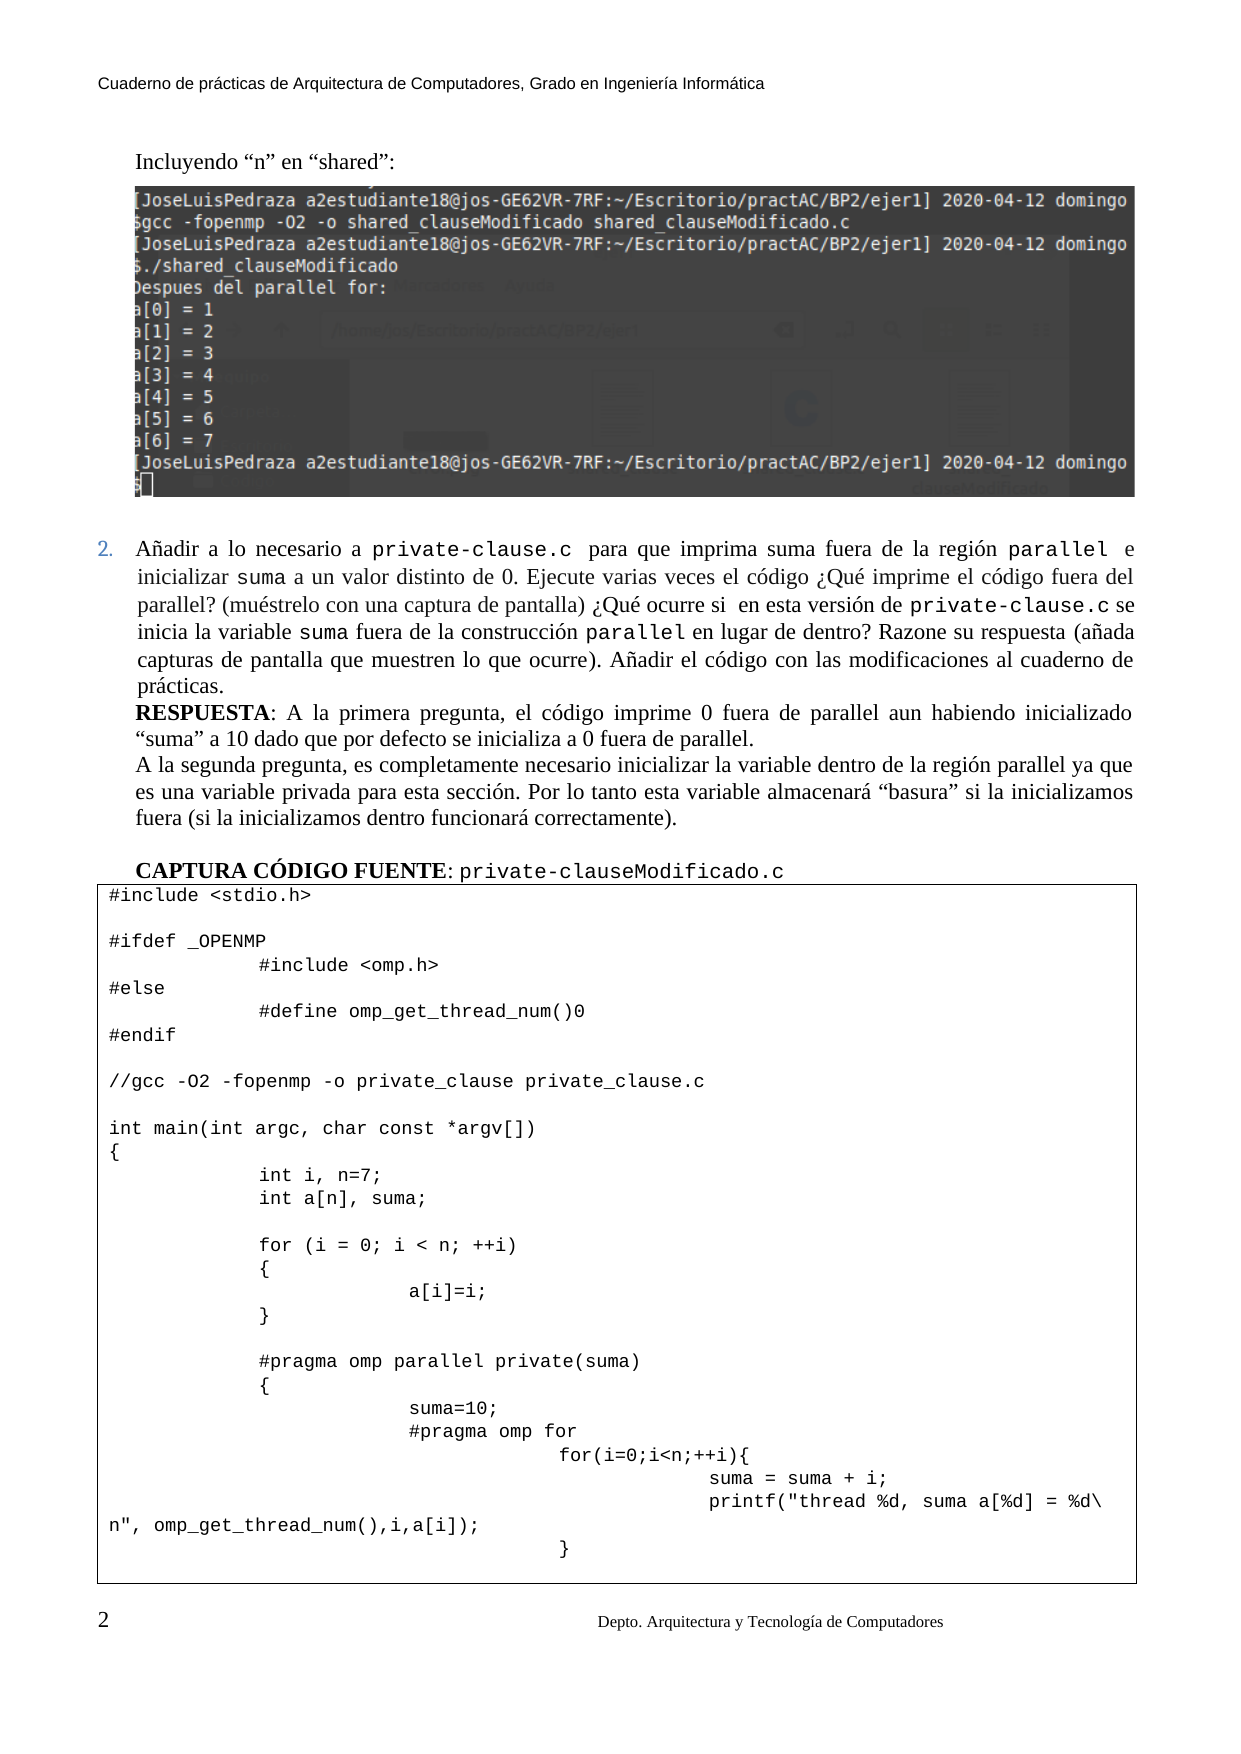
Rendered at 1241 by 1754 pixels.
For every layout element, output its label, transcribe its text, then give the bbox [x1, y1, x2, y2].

text A la segunda pregunta, es completamente necesario inicializar la variable dentro de la región parallel ya que es una variable privada para esta sección. Por lo tanto esta variable almacenará “basura” si la inicializamos fuera (si la inicializamos dentro funcionará correctamente). [135, 751, 1135, 830]
picture [134, 186, 1135, 497]
text RESPUESTA: A la primera pregunta, el código imprime 0 fuera de parallel aun habiendo inicializado “suma” a 10 dado que por defecto se inicializa a 0 fuera de parallel. [135, 699, 1135, 751]
list Incluyendo “n” en “shared”: [135, 148, 1135, 174]
list Añadir a lo necesario a private-clause.c para que imprima suma fuera de la región parallel e inicializar suma a un valor distinto de 0. Ejecute varias veces el código ¿Qué imprime el código fuera del parallel? (muéstrelo con una captura de pantalla) ¿Qué ocurre si en esta versión de private-clause.c se inicia la variable suma fuera de la construcción parallel en lugar de dentro? Razone su respuesta (añada capturas de pantalla que muestren lo que ocurre). Añadir el código con las modificaciones al cuaderno de prácticas. [98, 536, 1135, 699]
table_header #include <stdio.h> #ifdef _OPENMP #include <omp.h> #else #define omp_get_thread_num()0 #endif //gcc -O2 -fopenmp -o private_clause private_clause.c int main(int argc, char const *argv[]) { int i, n=7; int a[n], suma; for (i = 0; i < n; ++i) { a[i]=i; } #pragma omp parallel private(suma) { suma=10; #pragma omp for for(i=0;i<n;++i){ suma = suma + i; printf("thread %d, suma a[%d] = %d\n", omp_get_thread_num(),i,a[i]); } [98, 885, 1136, 1583]
text CAPTURA CÓDIGO FUENTE: private-clauseModificado.c [135, 857, 1135, 884]
